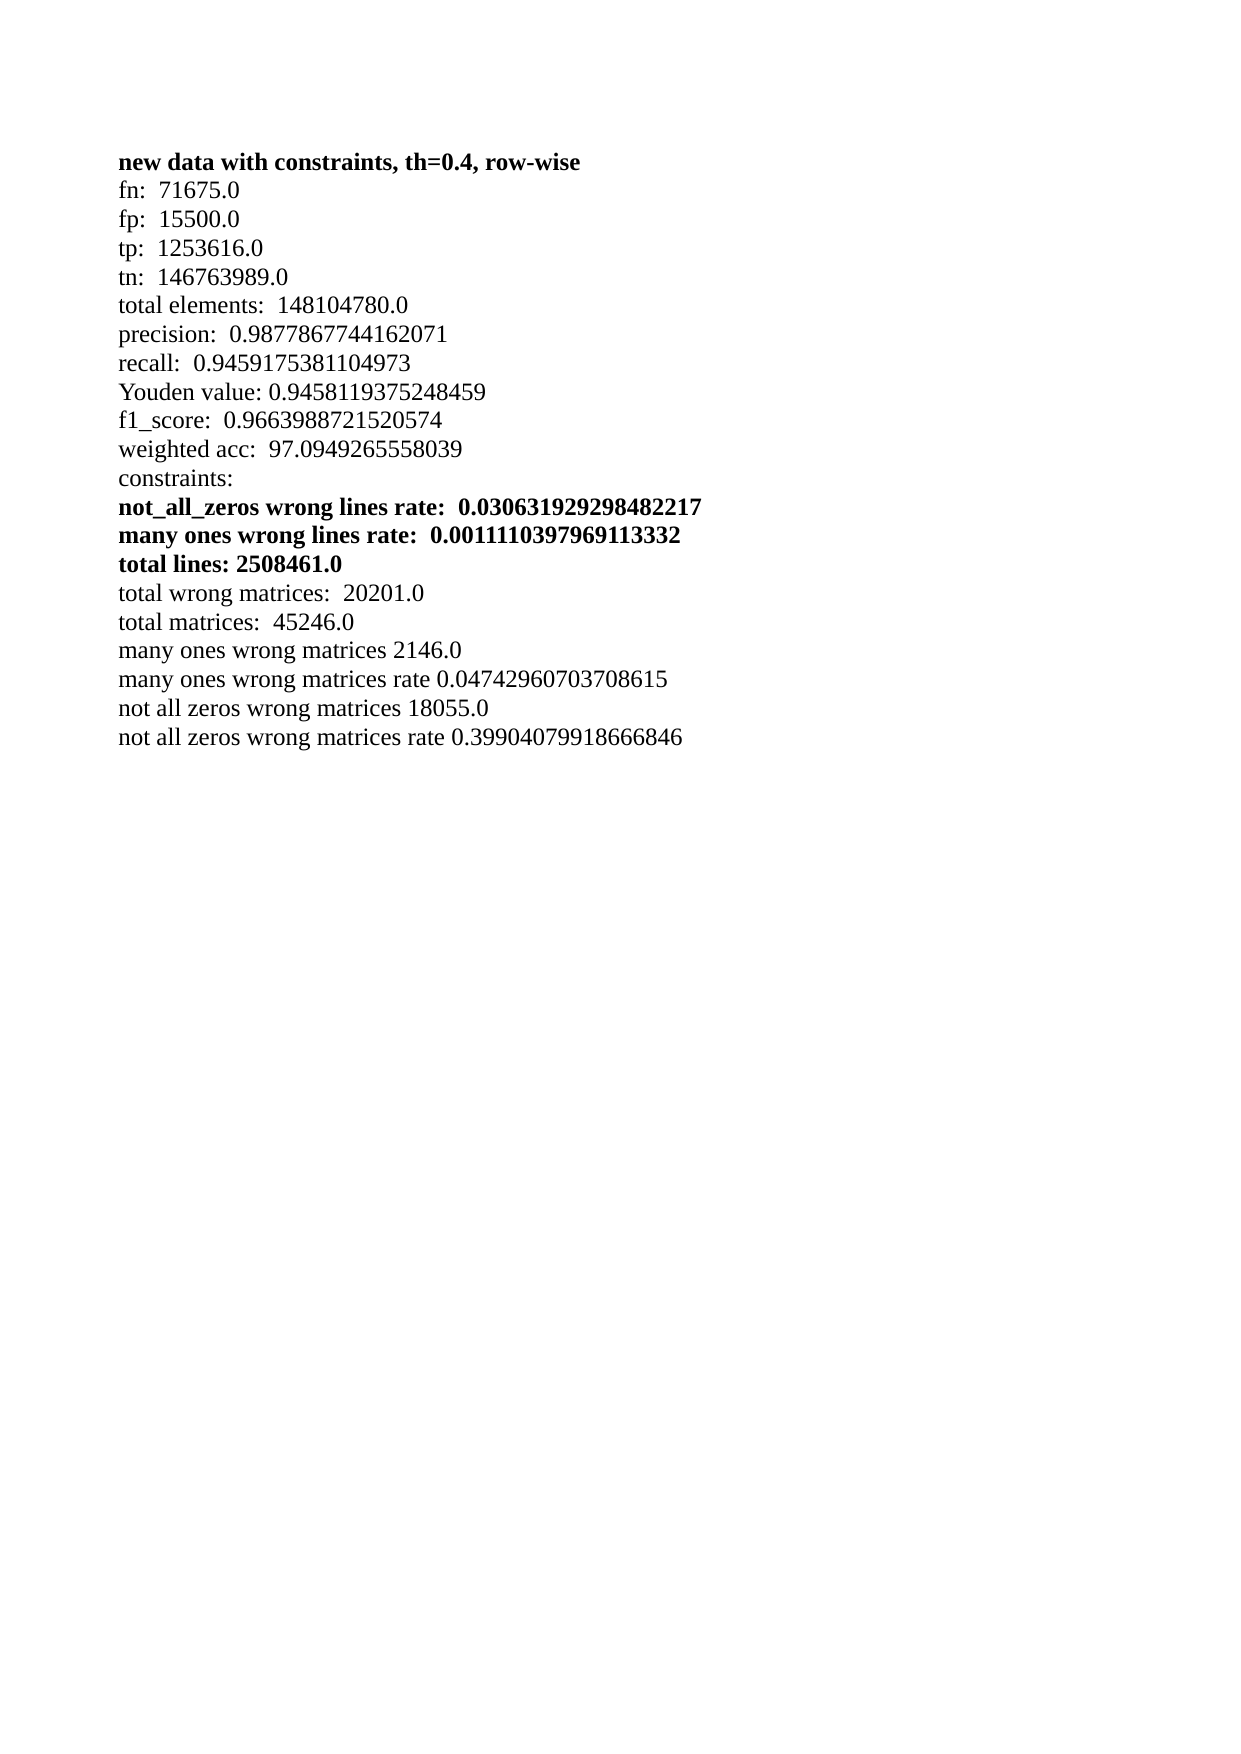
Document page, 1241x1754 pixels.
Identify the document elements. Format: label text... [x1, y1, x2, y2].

text not all zeros wrong matrices rate 0.39904079918666846 [118, 722, 1122, 751]
text not all zeros wrong matrices 18055.0 [118, 693, 1122, 722]
text total matrices: 45246.0 [118, 607, 1122, 636]
text not_all_zeros wrong lines rate: 0.030631929298482217 [118, 492, 1122, 521]
text fn: 71675.0 [118, 176, 1122, 204]
text tn: 146763989.0 [118, 262, 1122, 291]
text new data with constraints, th=0.4, row-wise [118, 147, 1122, 176]
text fp: 15500.0 [118, 204, 1122, 233]
text f1_score: 0.9663988721520574 [118, 406, 1122, 434]
text many ones wrong lines rate: 0.0011110397969113332 [118, 521, 1122, 549]
text recall: 0.9459175381104973 [118, 348, 1122, 377]
text many ones wrong matrices rate 0.04742960703708615 [118, 664, 1122, 693]
text tp: 1253616.0 [118, 233, 1122, 262]
text precision: 0.9877867744162071 [118, 319, 1122, 348]
text weighted acc: 97.0949265558039 [118, 434, 1122, 463]
text total wrong matrices: 20201.0 [118, 578, 1122, 607]
text constraints: [118, 463, 1122, 492]
text total lines: 2508461.0 [118, 549, 1122, 578]
text total elements: 148104780.0 [118, 291, 1122, 319]
text Youden value: 0.9458119375248459 [118, 377, 1122, 406]
text many ones wrong matrices 2146.0 [118, 636, 1122, 664]
